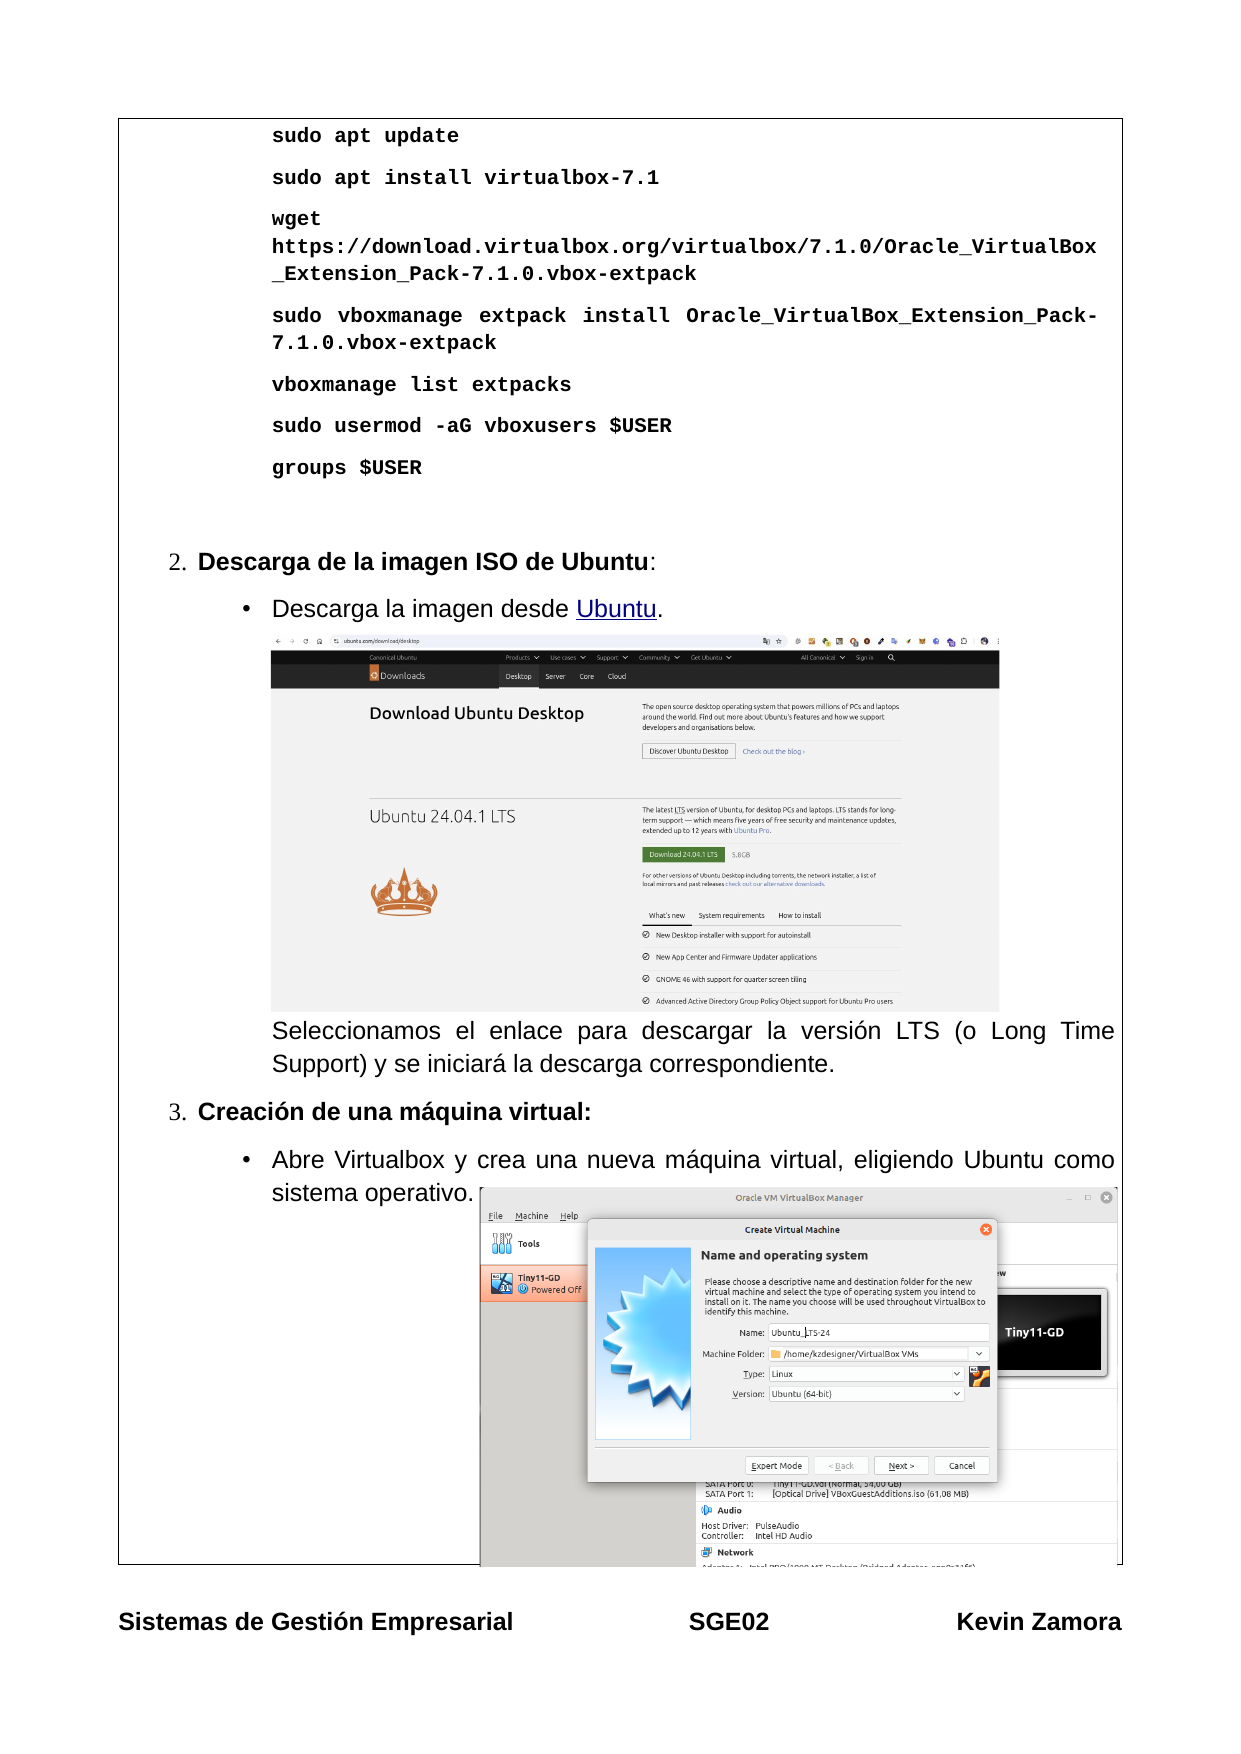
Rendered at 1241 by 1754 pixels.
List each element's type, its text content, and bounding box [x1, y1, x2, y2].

table_cell Descarga e instalación de Virtualbox: Descarga desde sitio oficial. En la presente página, seleccionamos el sistema operativo, sobre el cual queremos instalar Virtualbox y construir nuestras máquinas virtuales, y descargamos el archivo de instalación para nuestra distribución / nuestro sistema operativo. Instalarlo siguiendo las instrucciones del asistente de instalación. En nuestro caso particular y al estar usando Linux Mint como sistema operativo principal, hemos instalado Virtualbox mediante la terminal y la implementación de las siguientes lineas de comandos (se incluyen comandos dedicados a la importación verificando la instalación correspondiente, la instalación de las bibliotecas necesarias para el correcto funcionamiento de Virtualbox (Extension Pack), así como también relacionados con la propia gestión de los paquetes del sistema): wget -O- https://www.virtualbox.org/download/oracle_vbox_2016.asc | sudo gpg --dearmor --yes --output /usr/share/keyrings/oracle-virtualbox-2016.gpg echo "deb [arch=amd64 signed-by=/usr/share/keyrings/oracle-virtualbox-2016.gpg] http://download.virtualbox.org/virtualbox/debian $(. /etc/os-release && echo "$VERSION_CODENAME") contrib" | sudo tee /etc/apt/sources.list.d/virtualbox.list sudo apt update sudo apt install virtualbox-7.1 wget https://download.virtualbox.org/virtualbox/7.1.0/Oracle_VirtualBox_Extension_Pack-7.1.0.vbox-extpack sudo vboxmanage extpack install Oracle_VirtualBox_Extension_Pack-7.1.0.vbox-extpack vboxmanage list extpacks sudo usermod -aG vboxusers $USER groups $USER Descarga de la imagen ISO de Ubuntu: Descarga la imagen desde Ubuntu. Seleccionamos el enlace para descargar la versión LTS (o Long Time Support) y se iniciará la descarga correspondiente. Creación de una máquina virtual: Abre Virtualbox y crea una nueva máquina virtual, eligiendo Ubuntu como sistema operativo. Configuración de la máquina virtual: Asigna memoria RAM y espacio en disco según las recomendaciones. Le asignamos unos 10 GB de Memoria RAM: Carga la imagen ISO de Ubuntu y procede con la instalación. Instalación de Odoo: Inicia sesión en Ubuntu, abre la terminal e instala las dependencias necesarias. - Iniciando Ubuntu: - Instalación y funcionamiento de Docker en Ubuntu: - Configurando Docker: Clona el repositorio de Odoo e instala los módulos requeridos. Verificación: Inicia Odoo y accede a ‘http://localhost:8068’ desde el navegador. La pantalla de inicio de sesión de Odoo confirma que la instalación fue exitosa. [119, 119, 1122, 1564]
picture [479, 1187, 1118, 1567]
picture [270, 633, 1000, 1012]
